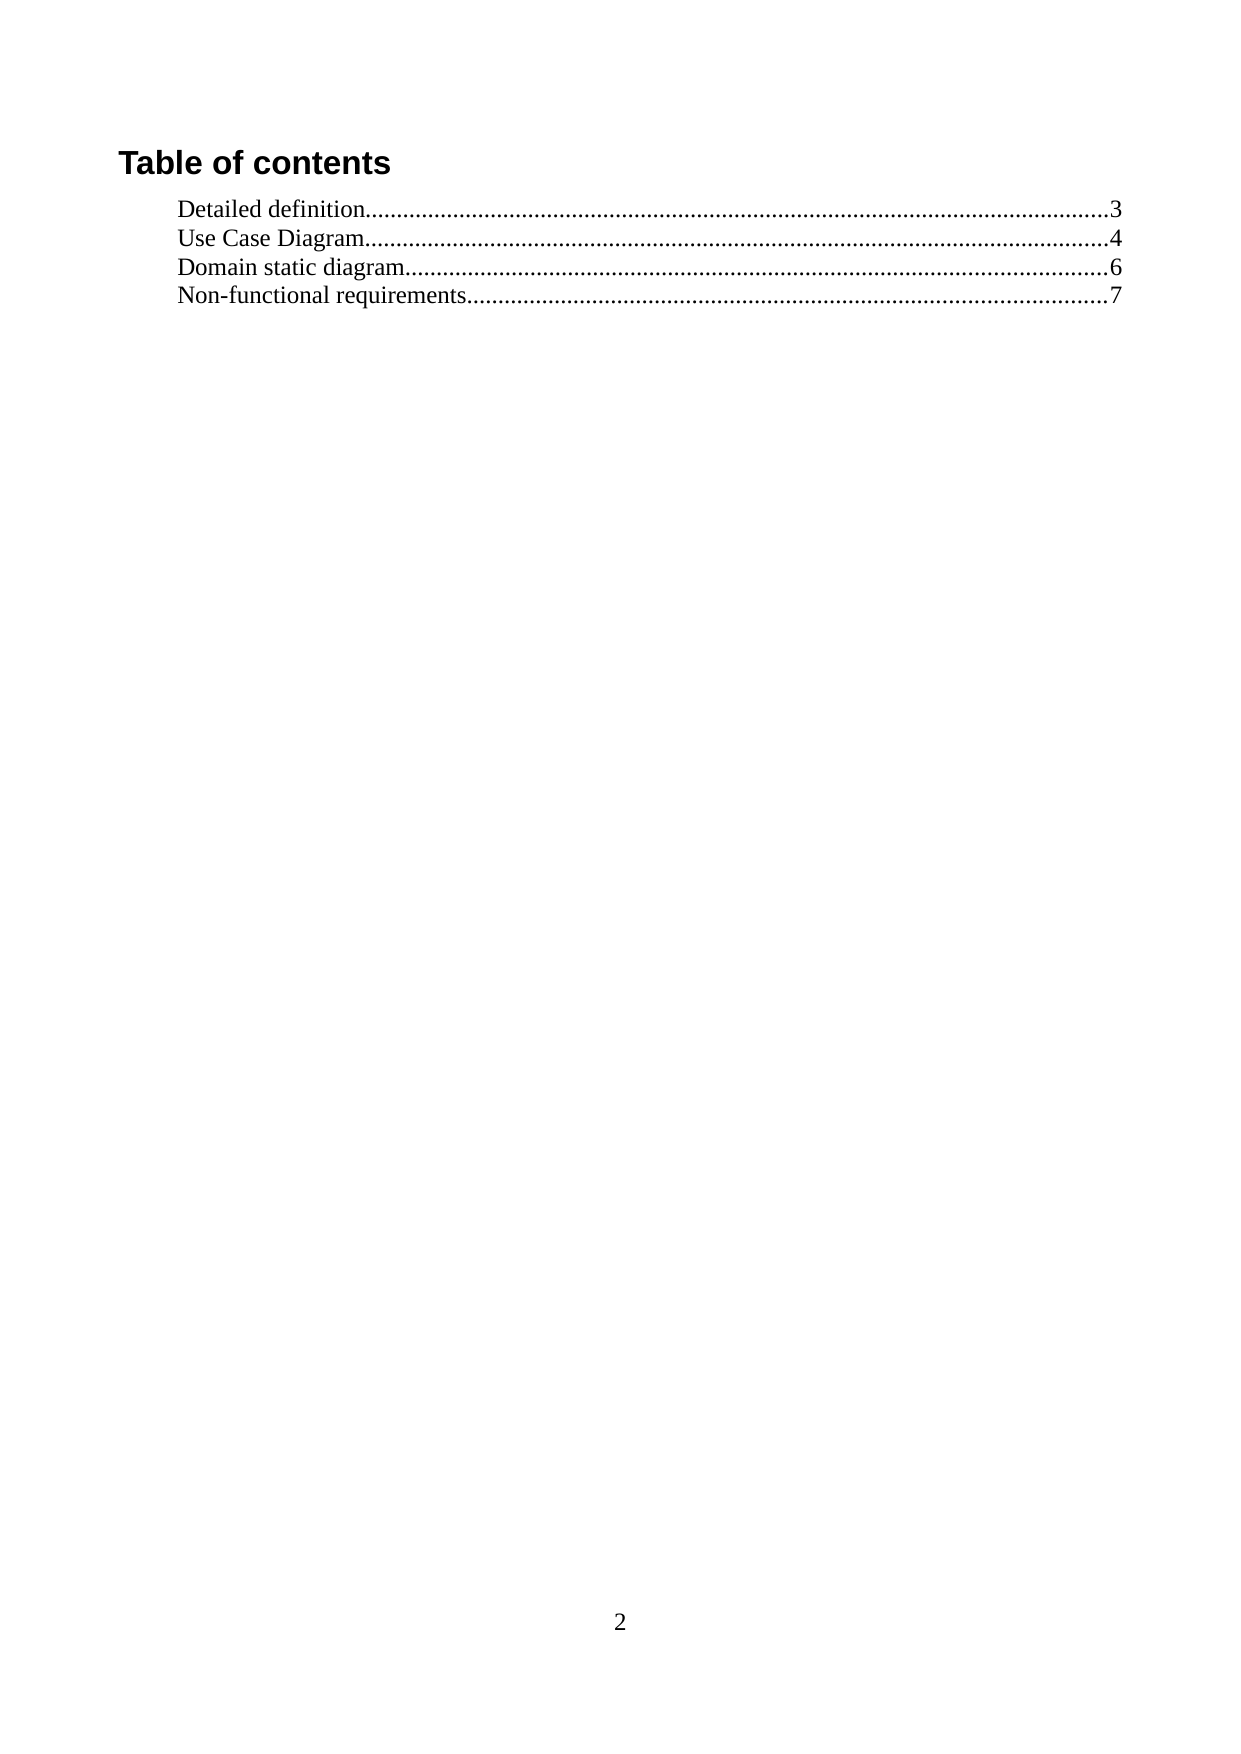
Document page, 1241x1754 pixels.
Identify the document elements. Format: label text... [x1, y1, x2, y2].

subtitle Table of contents [118, 143, 1122, 182]
text Use Case Diagram 4 [177, 223, 1122, 252]
text Non-functional requirements 7 [177, 280, 1122, 309]
text Detailed definition 3 [177, 194, 1122, 223]
text Domain static diagram 6 [177, 252, 1122, 280]
